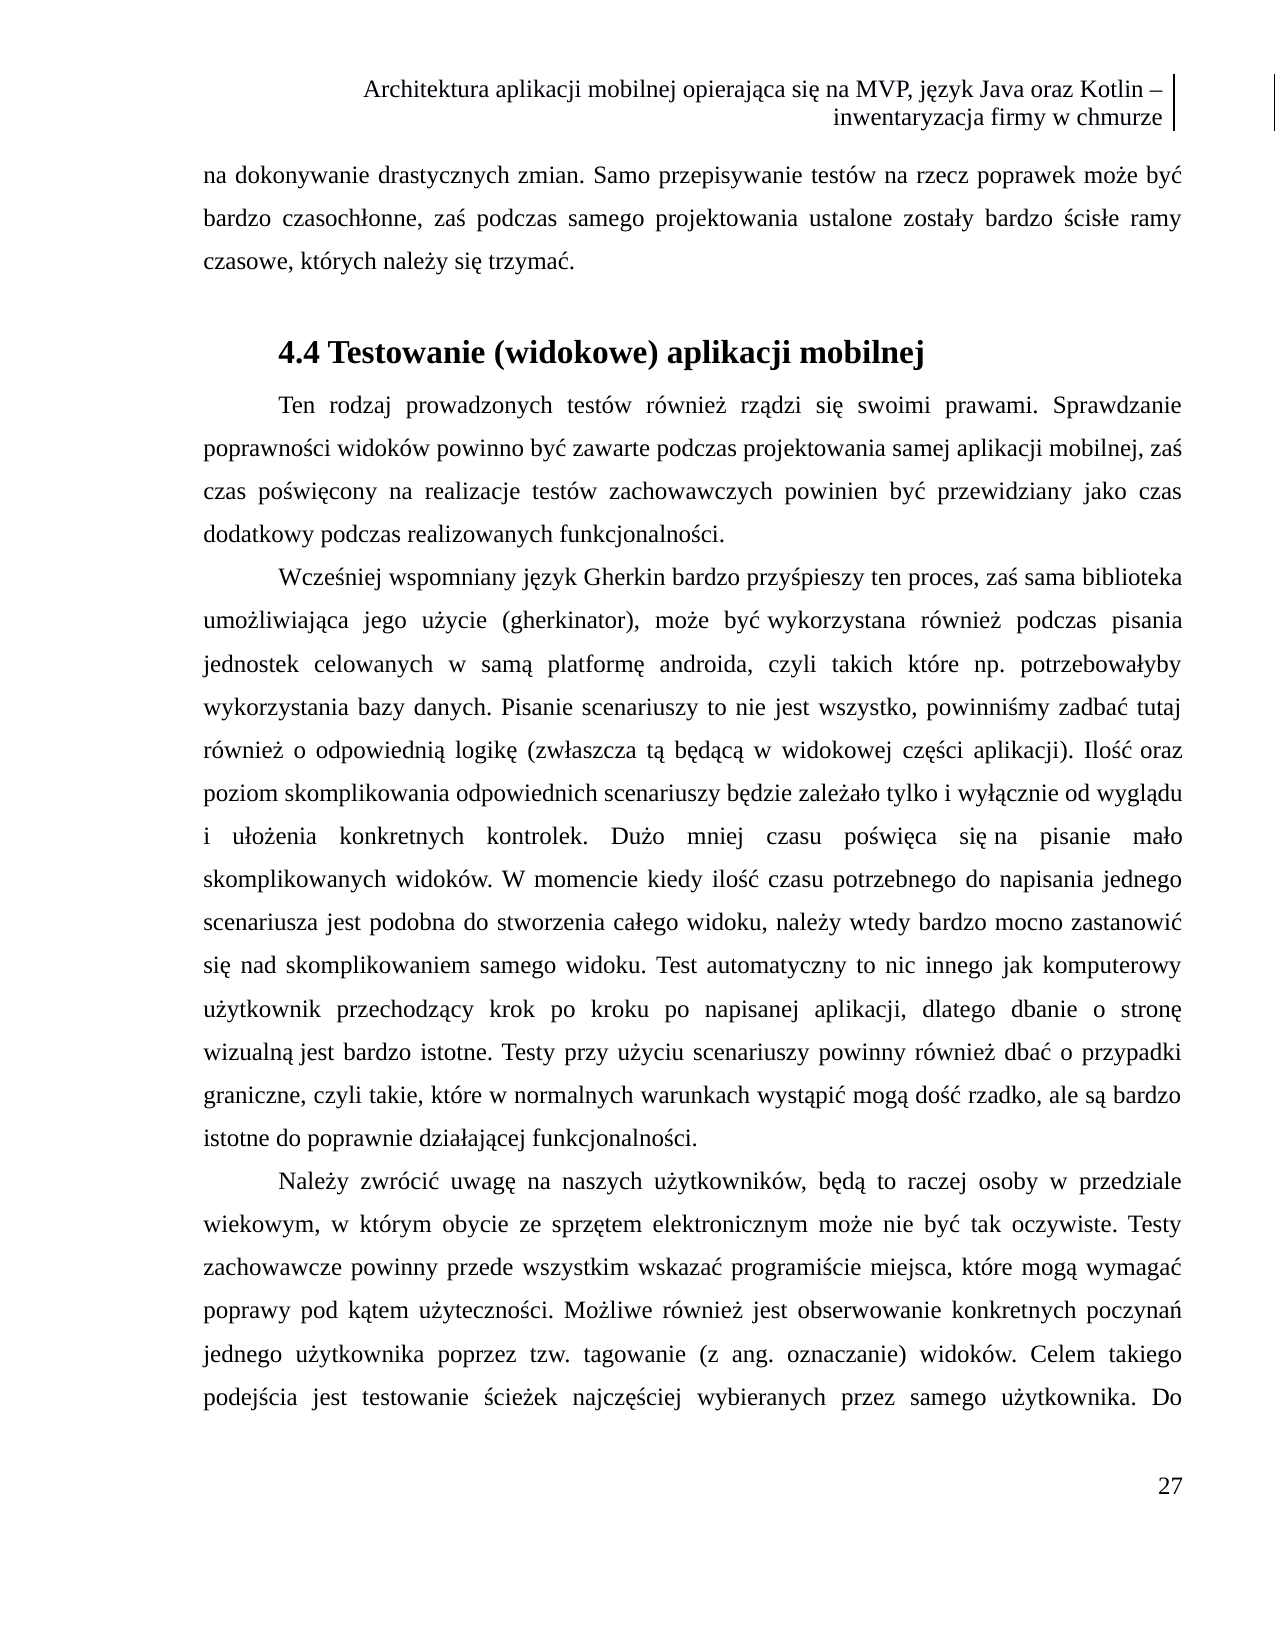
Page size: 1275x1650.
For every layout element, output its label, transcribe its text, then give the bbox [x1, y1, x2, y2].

text 4.4 Testowanie (widokowe) aplikacji mobilnej [203, 332, 1183, 371]
text Ten rodzaj prowadzonych testów również rządzi się swoimi prawami. Sprawdzanie poprawności widoków powinno być zawarte podczas projektowania samej aplikacji mobilnej, zaś czas poświęcony na realizacje testów zachowawczych powinien być przewidziany jako czas dodatkowy podczas realizowanych funkcjonalności. [203, 390, 1183, 548]
text na dokonywanie drastycznych zmian. Samo przepisywanie testów na rzecz poprawek może być bardzo czasochłonne, zaś podczas samego projektowania ustalone zostały bardzo ścisłe ramy czasowe, których należy się trzymać. [203, 160, 1183, 275]
text Wcześniej wspomniany język Gherkin bardzo przyśpieszy ten proces, zaś sama biblioteka umożliwiająca jego użycie (gherkinator), może być wykorzystana również podczas pisania jednostek celowanych w samą platformę androida, czyli takich które np. potrzebowałyby wykorzystania bazy danych. Pisanie scenariuszy to nie jest wszystko, powinniśmy zadbać tutaj również o odpowiednią logikę (zwłaszcza tą będącą w widokowej części aplikacji). Ilość oraz poziom skomplikowania odpowiednich scenariuszy będzie zależało tylko i wyłącznie od wyglądu i ułożenia konkretnych kontrolek. Dużo mniej czasu poświęca się na pisanie mało skomplikowanych widoków. W momencie kiedy ilość czasu potrzebnego do napisania jednego scenariusza jest podobna do stworzenia całego widoku, należy wtedy bardzo mocno zastanowić się nad skomplikowaniem samego widoku. Test automatyczny to nic innego jak komputerowy użytkownik przechodzący krok po kroku po napisanej aplikacji, dlatego dbanie o stronę wizualną jest bardzo istotne. Testy przy użyciu scenariuszy powinny również dbać o przypadki graniczne, czyli takie, które w normalnych warunkach wystąpić mogą dość rzadko, ale są bardzo istotne do poprawnie działającej funkcjonalności. [203, 562, 1183, 1152]
text Należy zwrócić uwagę na naszych użytkowników, będą to raczej osoby w przedziale wiekowym, w którym obycie ze sprzętem elektronicznym może nie być tak oczywiste. Testy zachowawcze powinny przede wszystkim wskazać programiście miejsca, które mogą wymagać poprawy pod kątem użyteczności. Możliwe również jest obserwowanie konkretnych poczynań jednego użytkownika poprzez tzw. tagowanie (z ang. oznaczanie) widoków. Celem takiego podejścia jest testowanie ścieżek najczęściej wybieranych przez samego użytkownika. Do [203, 1166, 1183, 1411]
